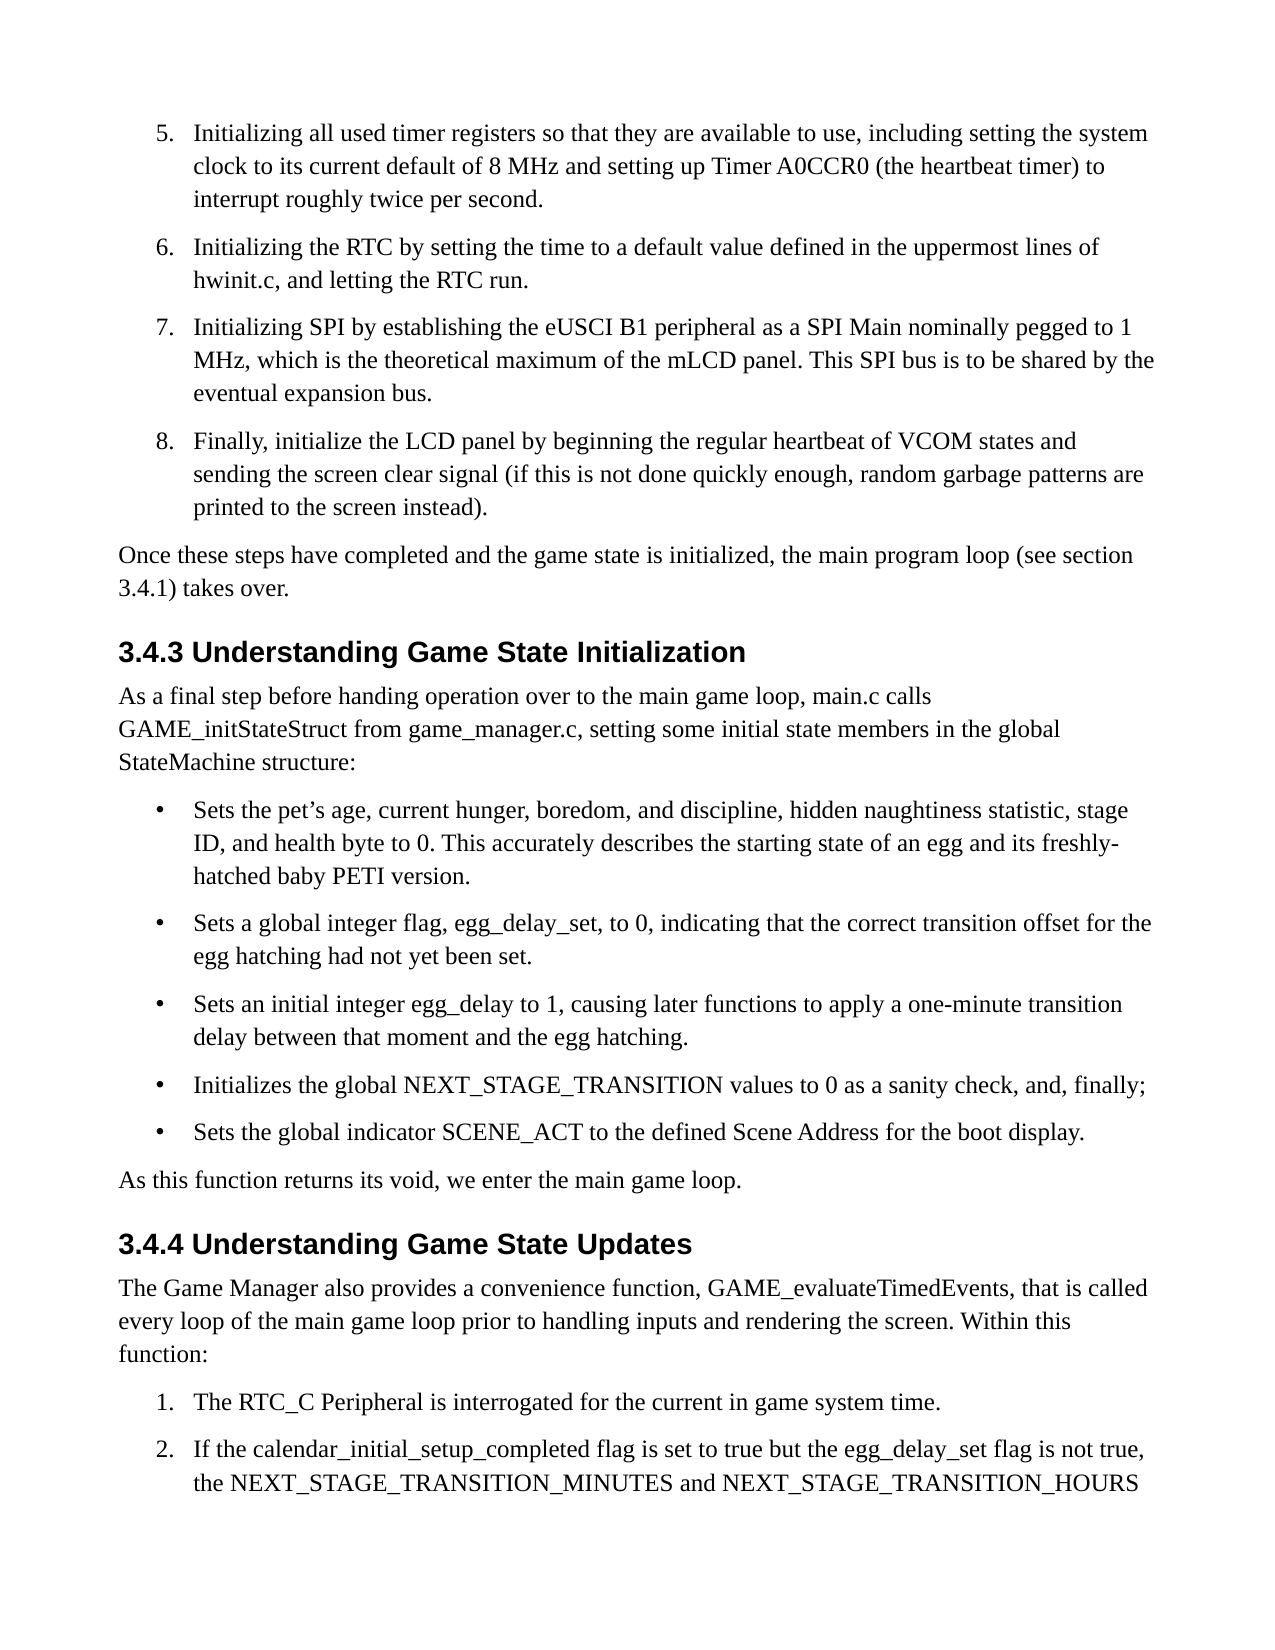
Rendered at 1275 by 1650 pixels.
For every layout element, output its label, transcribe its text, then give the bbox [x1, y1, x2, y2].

list Sets the pet’s age, current hunger, boredom, and discipline, hidden naughtiness statistic, stage ID, and health byte to 0. This accurately describes the starting state of an egg and its freshly-hatched baby PETI version. [156, 795, 1157, 889]
list Sets an initial integer egg_delay to 1, causing later functions to apply a one-minute transition delay between that moment and the egg hatching. [156, 989, 1157, 1051]
text As a final step before handing operation over to the main game loop, main.c calls GAME_initStateStruct from game_manager.c, setting some initial state members in the global StateMachine structure: [118, 681, 1157, 776]
list The RTC_C Peripheral is interrogated for the current in game system time. [156, 1387, 1157, 1416]
list Sets the global indicator SCENE_ACT to the defined Scene Address for the boot display. [156, 1117, 1157, 1146]
list If the calendar_initial_setup_completed flag is set to true but the egg_delay_set flag is not true, the NEXT_STAGE_TRANSITION_MINUTES and NEXT_STAGE_TRANSITION_HOURS [156, 1434, 1157, 1496]
subtitle 3.4.4 Understanding Game State Updates [118, 1227, 1157, 1261]
list Sets a global integer flag, egg_delay_set, to 0, indicating that the correct transition offset for the egg hatching had not yet been set. [156, 908, 1157, 970]
list Initializes the global NEXT_STAGE_TRANSITION values to 0 as a sanity check, and, finally; [156, 1070, 1157, 1098]
list Initializing all used timer registers so that they are available to use, including setting the system clock to its current default of 8 MHz and setting up Timer A0CCR0 (the heartbeat timer) to interrupt roughly twice per second. [156, 118, 1157, 213]
text Once these steps have completed and the game state is initialized, the main program loop (see section 3.4.1) takes over. [118, 540, 1157, 601]
list Initializing SPI by establishing the eUSCI B1 peripheral as a SPI Main nominally pegged to 1 MHz, which is the theoretical maximum of the mLCD panel. This SPI bus is to be shared by the eventual expansion bus. [156, 312, 1157, 407]
list Finally, initialize the LCD panel by beginning the regular heartbeat of VCOM states and sending the screen clear signal (if this is not done quickly enough, random garbage patterns are printed to the screen instead). [156, 426, 1157, 521]
text As this function returns its void, we enter the main game loop. [118, 1165, 1157, 1194]
subtitle 3.4.3 Understanding Game State Initialization [118, 635, 1157, 669]
text The Game Manager also provides a convenience function, GAME_evaluateTimedEvents, that is called every loop of the main game loop prior to handling inputs and rendering the screen. Within this function: [118, 1273, 1157, 1368]
list Initializing the RTC by setting the time to a default value defined in the uppermost lines of hwinit.c, and letting the RTC run. [156, 232, 1157, 293]
